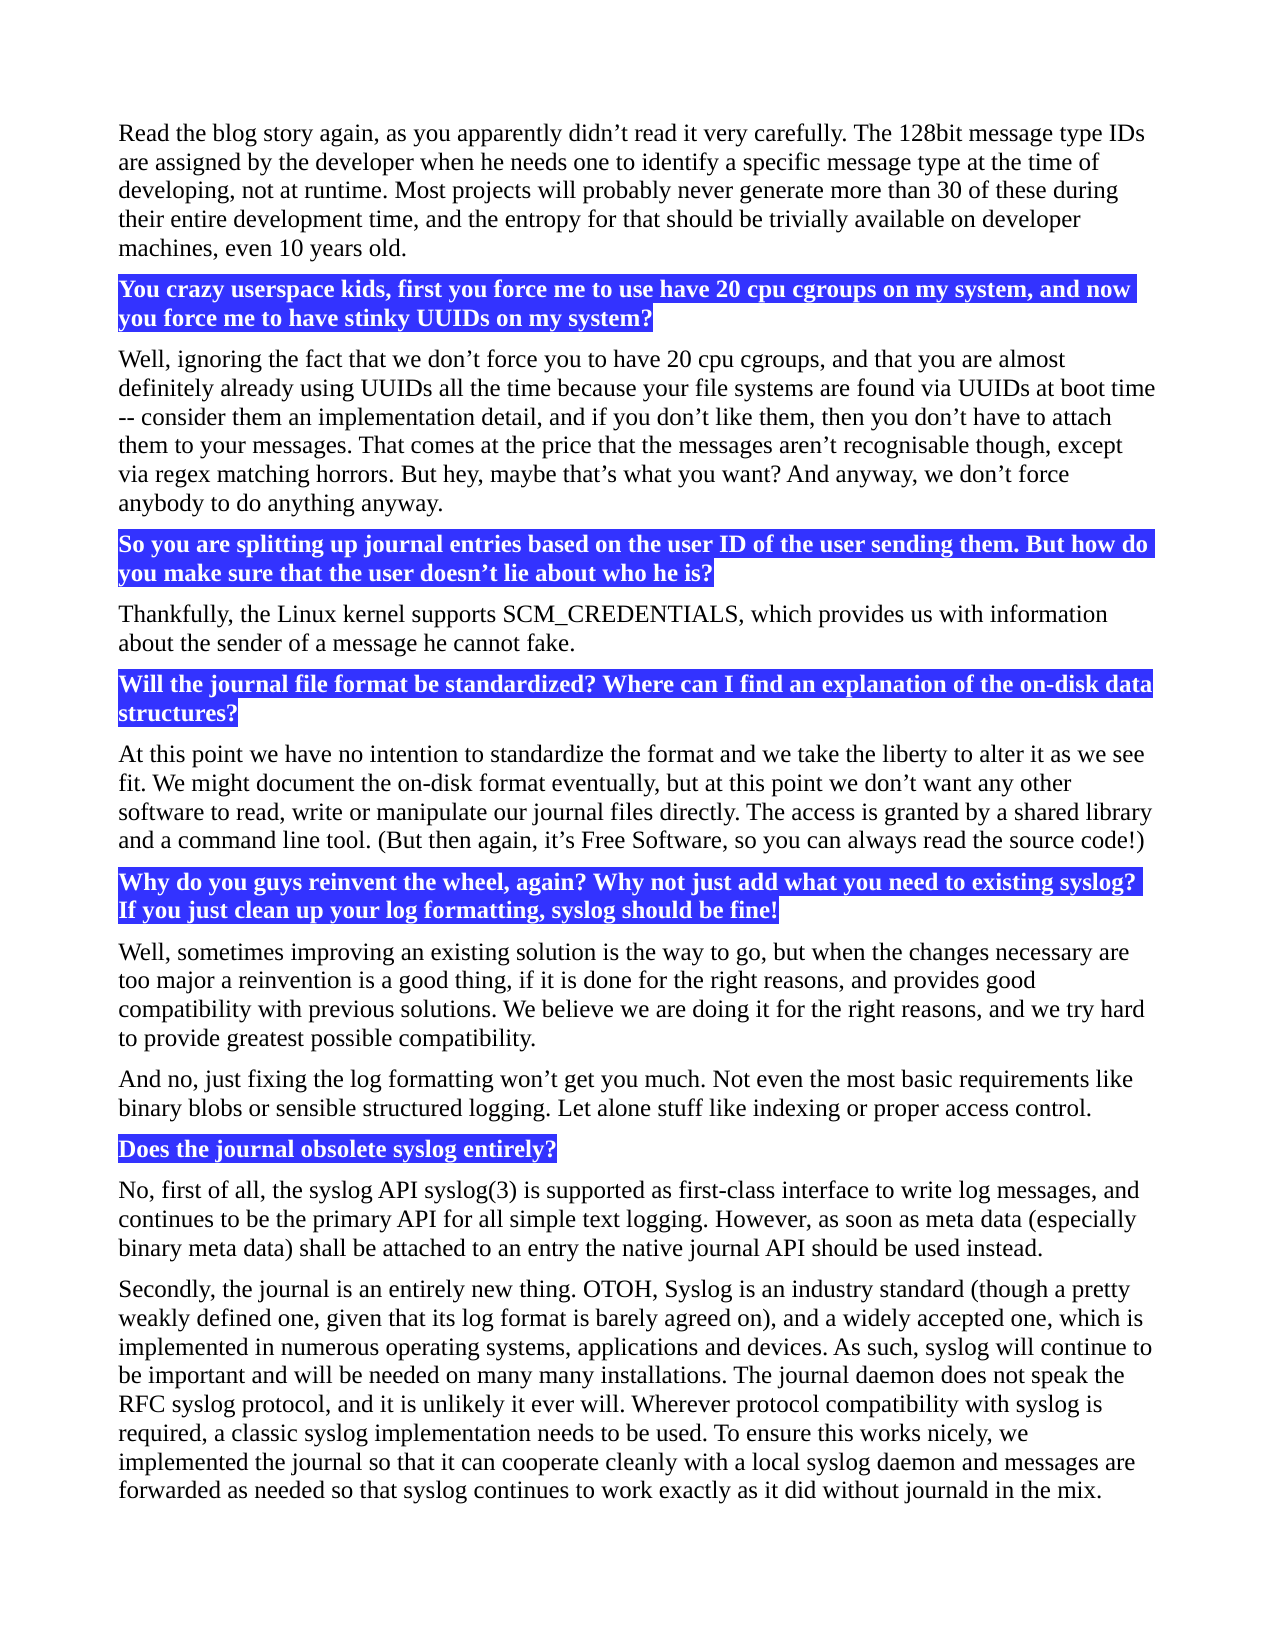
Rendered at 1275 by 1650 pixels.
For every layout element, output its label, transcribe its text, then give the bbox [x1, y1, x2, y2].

text Read the blog story again, as you apparently didn’t read it very carefully. The 128bit message type IDs are assigned by the developer when he needs one to identify a specific message type at the time of developing, not at runtime. Most projects will probably never generate more than 30 of these during their entire development time, and the entropy for that should be trivially available on developer machines, even 10 years old. [118, 118, 1157, 262]
text Why do you guys reinvent the wheel, again? Why not just add what you need to existing syslog? If you just clean up your log formatting, syslog should be fine! [118, 867, 1157, 924]
text And no, just fixing the log formatting won’t get you much. Not even the most basic requirements like binary blobs or sensible structured logging. Let alone stuff like indexing or proper access control. [118, 1064, 1157, 1122]
text Will the journal file format be standardized? Where can I find an explanation of the on-disk data structures? [118, 669, 1157, 727]
text At this point we have no intention to standardize the format and we take the liberty to alter it as we see fit. We might document the on-disk format eventually, but at this point we don’t want any other software to read, write or manipulate our journal files directly. The access is granted by a shared library and a command line tool. (But then again, it’s Free Software, so you can always read the source code!) [118, 739, 1157, 854]
text You crazy userspace kids, first you force me to use have 20 cpu cgroups on my system, and now you force me to have stinky UUIDs on my system? [118, 274, 1157, 332]
text Does the journal obsolete syslog entirely? [118, 1134, 1157, 1163]
text Well, sometimes improving an existing solution is the way to go, but when the changes necessary are too major a reinvention is a good thing, if it is done for the right reasons, and provides good compatibility with previous solutions. We believe we are doing it for the right reasons, and we try hard to provide greatest possible compatibility. [118, 937, 1157, 1052]
text Secondly, the journal is an entirely new thing. OTOH, Syslog is an industry standard (though a pretty weakly defined one, given that its log format is barely agreed on), and a widely accepted one, which is implemented in numerous operating systems, applications and devices. As such, syslog will continue to be important and will be needed on many many installations. The journal daemon does not speak the RFC syslog protocol, and it is unlikely it ever will. Wherever protocol compatibility with syslog is required, a classic syslog implementation needs to be used. To ensure this works nicely, we implemented the journal so that it can cooperate cleanly with a local syslog daemon and messages are forwarded as needed so that syslog continues to work exactly as it did without journald in the mix. [118, 1274, 1157, 1504]
text So you are splitting up journal entries based on the user ID of the user sending them. But how do you make sure that the user doesn’t lie about who he is? [118, 529, 1157, 587]
text Well, ignoring the fact that we don’t force you to have 20 cpu cgroups, and that you are almost definitely already using UUIDs all the time because your file systems are found via UUIDs at boot time -- consider them an implementation detail, and if you don’t like them, then you don’t have to attach them to your messages. That comes at the price that the messages aren’t recognisable though, except via regex matching horrors. But hey, maybe that’s what you want? And anyway, we don’t force anybody to do anything anyway. [118, 344, 1157, 517]
text Thankfully, the Linux kernel supports SCM_CREDENTIALS, which provides us with information about the sender of a message he cannot fake. [118, 599, 1157, 657]
text No, first of all, the syslog API syslog(3) is supported as first-class interface to write log messages, and continues to be the primary API for all simple text logging. However, as soon as meta data (especially binary meta data) shall be attached to an entry the native journal API should be used instead. [118, 1176, 1157, 1262]
